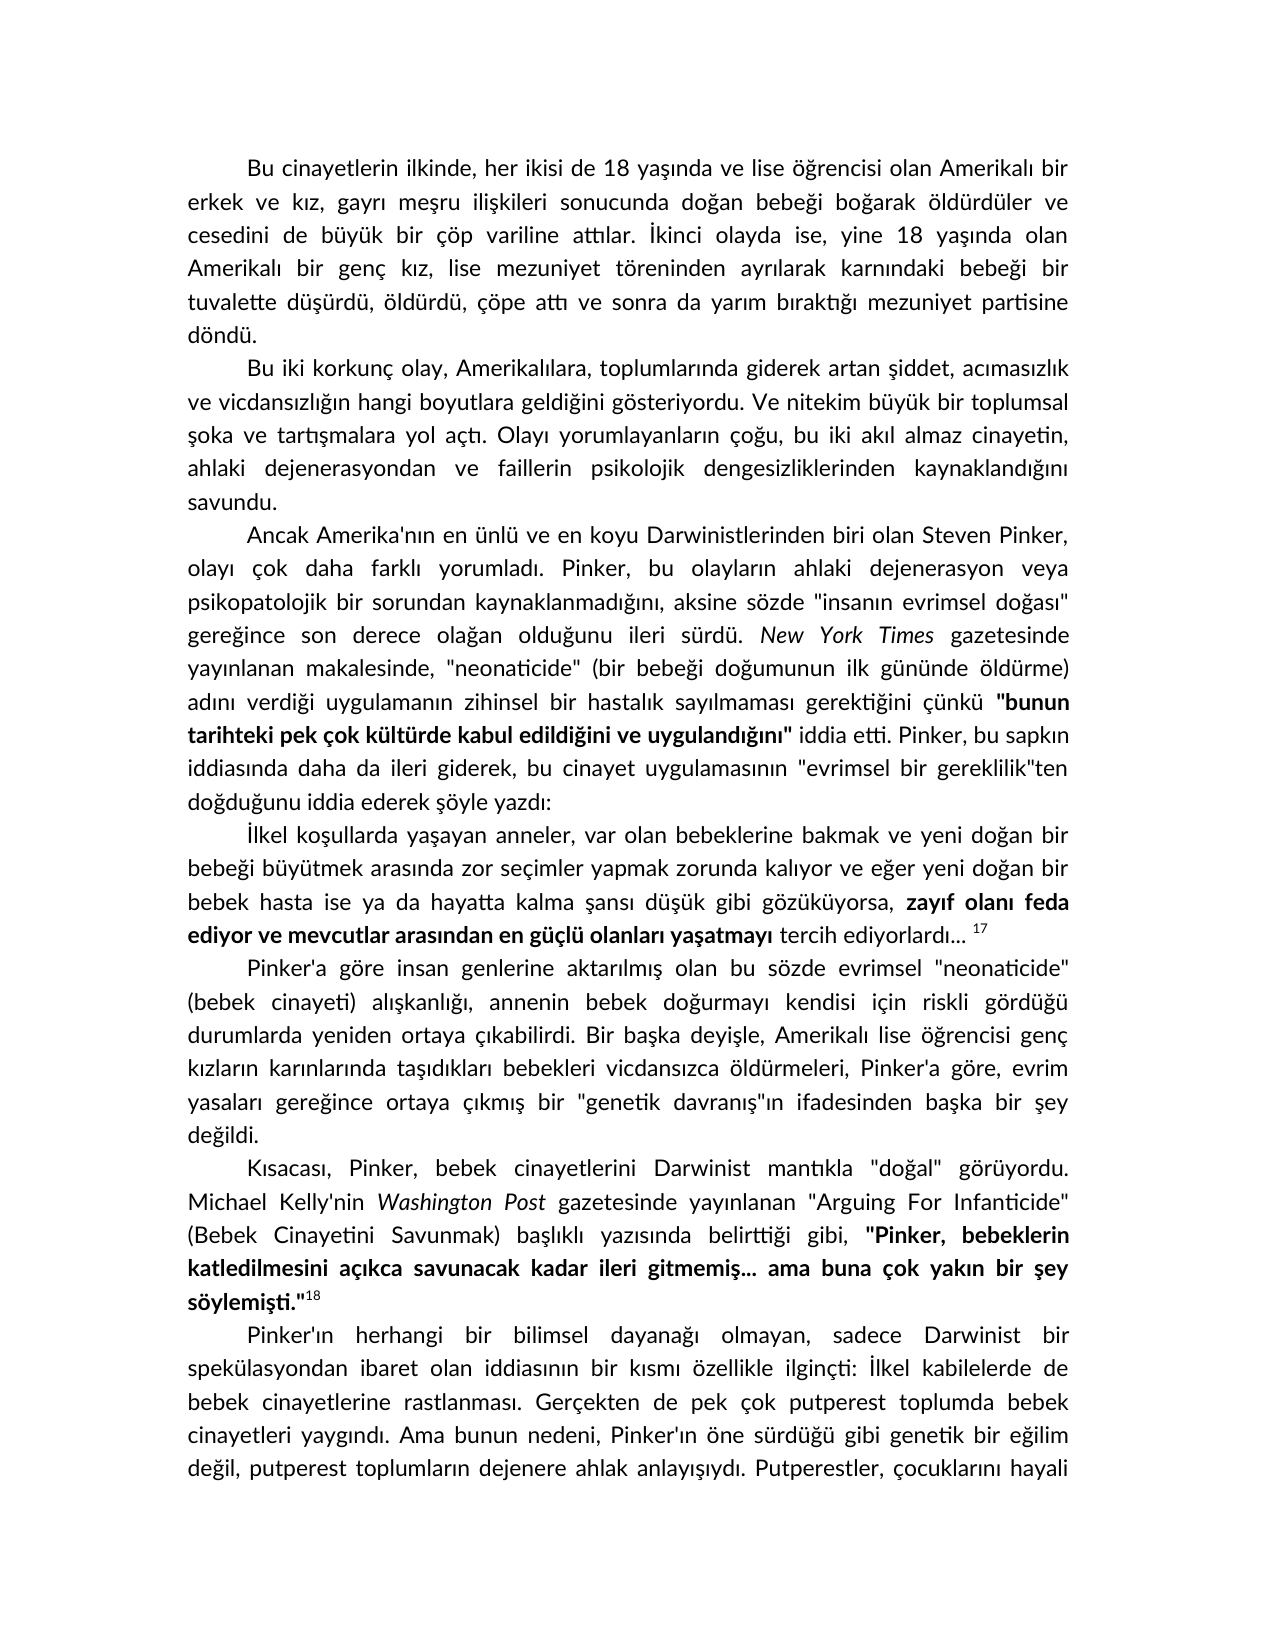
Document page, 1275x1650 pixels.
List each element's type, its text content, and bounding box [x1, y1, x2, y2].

text Kısacası, Pinker, bebek cinayetlerini Darwinist mantıkla "doğal" görüyordu. Michael Kelly'nin Washington Post gazetesinde yayınlanan "Arguing For Infanticide" (Bebek Cinayetini Savunmak) başlıklı yazısında belirttiği gibi, "Pinker, bebeklerin katledilmesini açıkca savunacak kadar ileri gitmemiş... ama buna çok yakın bir şey söylemişti."18 [187, 1150, 1070, 1317]
text Bu cinayetlerin ilkinde, her ikisi de 18 yaşında ve lise öğrencisi olan Amerikalı bir erkek ve kız, gayrı meşru ilişkileri sonucunda doğan bebeği boğarak öldürdüler ve cesedini de büyük bir çöp variline attılar. İkinci olayda ise, yine 18 yaşında olan Amerikalı bir genç kız, lise mezuniyet töreninden ayrılarak karnındaki bebeği bir tuvalette düşürdü, öldürdü, çöpe attı ve sonra da yarım bıraktığı mezuniyet partisine döndü. [187, 150, 1070, 350]
text İlkel koşullarda yaşayan anneler, var olan bebeklerine bakmak ve yeni doğan bir bebeği büyütmek arasında zor seçimler yapmak zorunda kalıyor ve eğer yeni doğan bir bebek hasta ise ya da hayatta kalma şansı düşük gibi gözüküyorsa, zayıf olanı feda ediyor ve mevcutlar arasından en güçlü olanları yaşatmayı tercih ediyorlardı... 17 [187, 817, 1070, 950]
text Pinker'a göre insan genlerine aktarılmış olan bu sözde evrimsel "neonaticide" (bebek cinayeti) alışkanlığı, annenin bebek doğurmayı kendisi için riskli gördüğü durumlarda yeniden ortaya çıkabilirdi. Bir başka deyişle, Amerikalı lise öğrencisi genç kızların karınlarında taşıdıkları bebekleri vicdansızca öldürmeleri, Pinker'a göre, evrim yasaları gereğince ortaya çıkmış bir "genetik davranış"ın ifadesinden başka bir şey değildi. [187, 950, 1070, 1150]
text Ancak Amerika'nın en ünlü ve en koyu Darwinistlerinden biri olan Steven Pinker, olayı çok daha farklı yorumladı. Pinker, bu olayların ahlaki dejenerasyon veya psikopatolojik bir sorundan kaynaklanmadığını, aksine sözde "insanın evrimsel doğası" gereğince son derece olağan olduğunu ileri sürdü. New York Times gazetesinde yayınlanan makalesinde, "neonaticide" (bir bebeği doğumunun ilk gününde öldürme) adını verdiği uygulamanın zihinsel bir hastalık sayılmaması gerektiğini çünkü "bunun tarihteki pek çok kültürde kabul edildiğini ve uygulandığını" iddia etti. Pinker, bu sapkın iddiasında daha da ileri giderek, bu cinayet uygulamasının "evrimsel bir gereklilik"ten doğduğunu iddia ederek şöyle yazdı: [187, 517, 1070, 817]
text Pinker'ın herhangi bir bilimsel dayanağı olmayan, sadece Darwinist bir spekülasyondan ibaret olan iddiasının bir kısmı özellikle ilginçti: İlkel kabilelerde de bebek cinayetlerine rastlanması. Gerçekten de pek çok putperest toplumda bebek cinayetleri yaygındı. Ama bunun nedeni, Pinker'ın öne sürdüğü gibi genetik bir eğilim değil, putperest toplumların dejenere ahlak anlayışıydı. Putperestler, çocuklarını hayali [187, 1317, 1070, 1483]
text Bu iki korkunç olay, Amerikalılara, toplumlarında giderek artan şiddet, acımasızlık ve vicdansızlığın hangi boyutlara geldiğini gösteriyordu. Ve nitekim büyük bir toplumsal şoka ve tartışmalara yol açtı. Olayı yorumlayanların çoğu, bu iki akıl almaz cinayetin, ahlaki dejenerasyondan ve faillerin psikolojik dengesizliklerinden kaynaklandığını savundu. [187, 350, 1070, 517]
